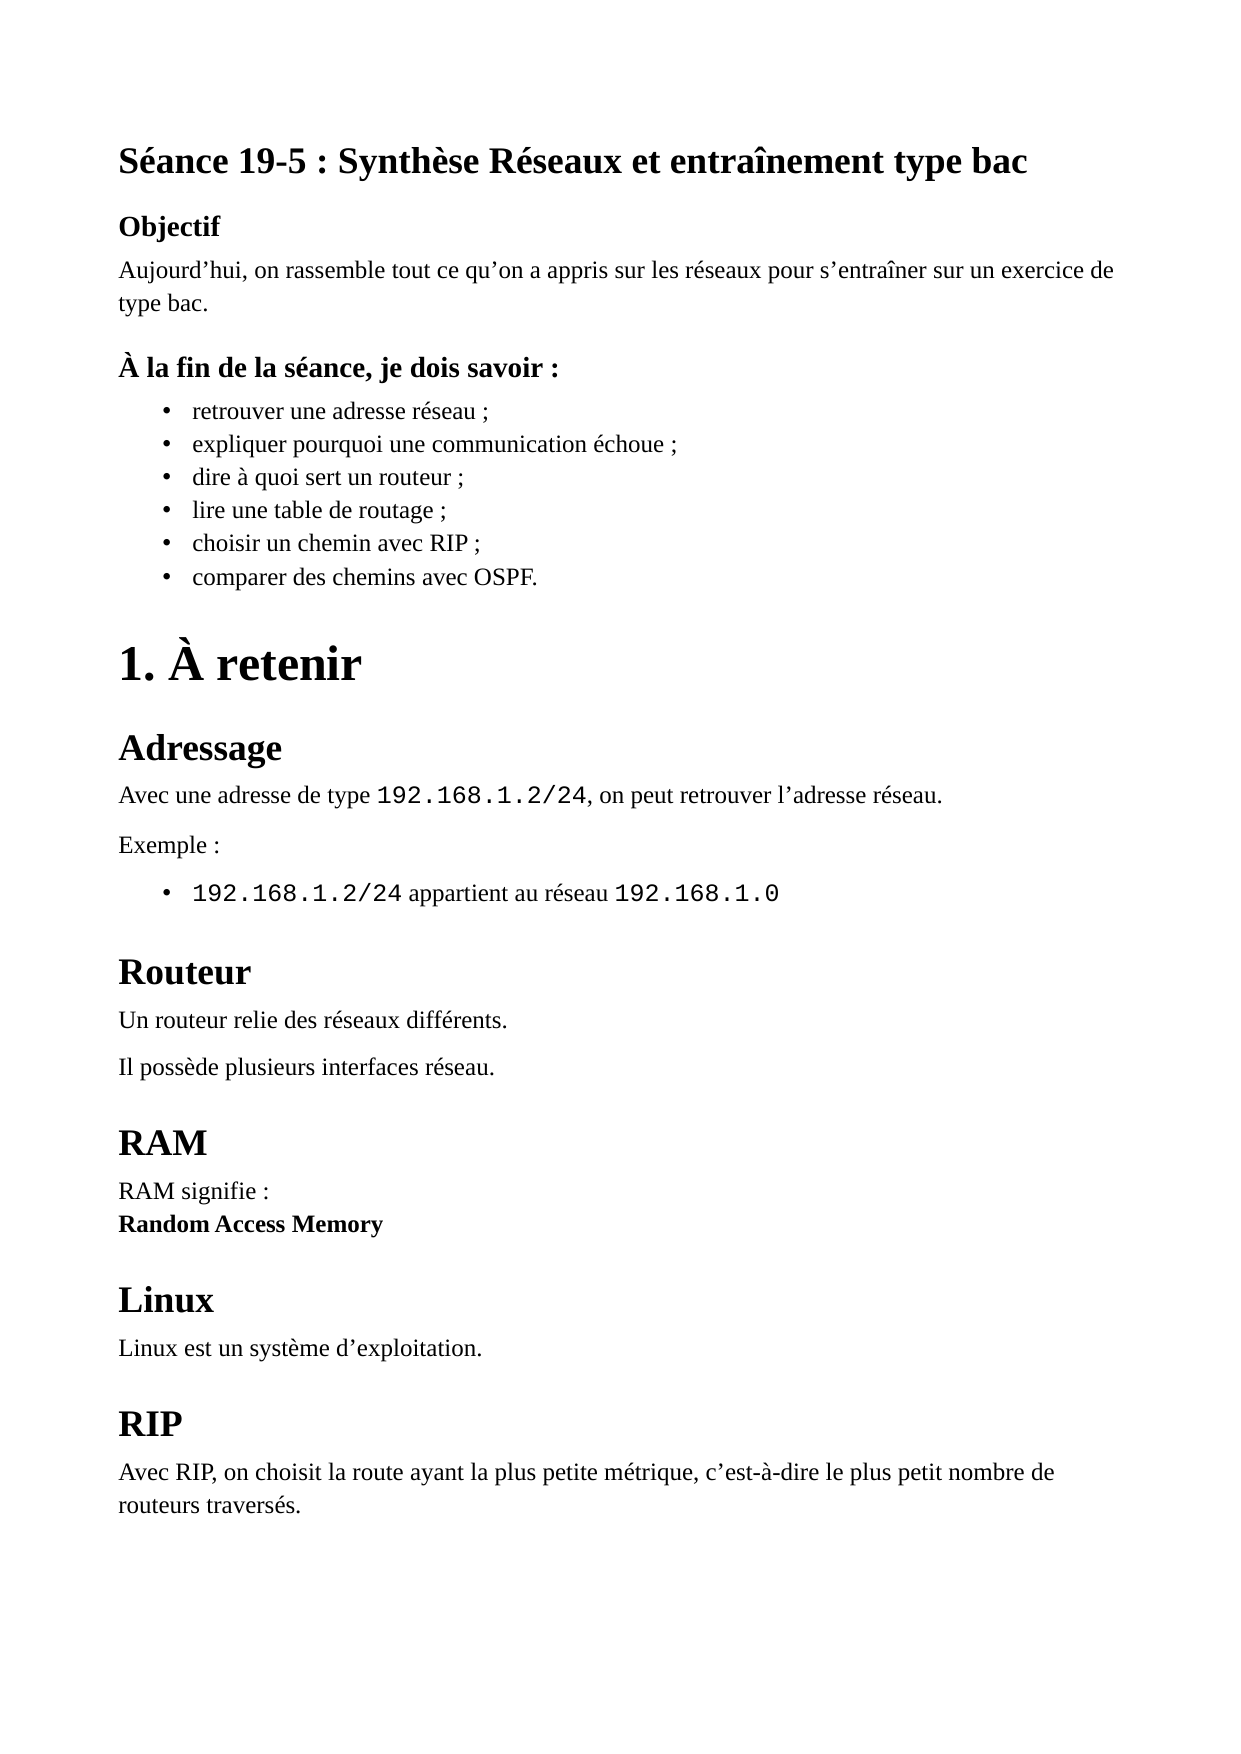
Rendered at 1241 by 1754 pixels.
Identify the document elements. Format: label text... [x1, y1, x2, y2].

text Avec une adresse de type 192.168.1.2/24, on peut retrouver l’adresse réseau. [118, 781, 1122, 811]
list retrouver une adresse réseau ; [162, 396, 1122, 425]
subtitle Routeur [118, 949, 1122, 992]
text RAM signifie : Random Access Memory [118, 1176, 1122, 1238]
text Avec RIP, on choisit la route ayant la plus petite métrique, c’est-à-dire le plus petit nombre de routeurs traversés. [118, 1457, 1122, 1519]
text Aujourd’hui, on rassemble tout ce qu’on a appris sur les réseaux pour s’entraîner sur un exercice de type bac. [118, 255, 1122, 317]
text Un routeur relie des réseaux différents. [118, 1005, 1122, 1033]
subtitle Linux [118, 1278, 1122, 1321]
text Il possède plusieurs interfaces réseau. [118, 1052, 1122, 1081]
subtitle Adressage [118, 725, 1122, 768]
list expliquer pourquoi une communication échoue ; [162, 429, 1122, 458]
text Linux est un système d’exploitation. [118, 1333, 1122, 1362]
list comparer des chemins avec OSPF. [162, 562, 1122, 590]
list dire à quoi sert un routeur ; [162, 462, 1122, 491]
subtitle Objectif [118, 209, 1122, 243]
subtitle RAM [118, 1121, 1122, 1164]
text Exemple : [118, 831, 1122, 859]
subtitle À la fin de la séance, je dois savoir : [118, 350, 1122, 384]
list 192.168.1.2/24 appartient au réseau 192.168.1.0 [162, 878, 1122, 909]
subtitle RIP [118, 1402, 1122, 1445]
subtitle Séance 19-5 : Synthèse Réseaux et entraînement type bac [118, 139, 1122, 182]
subtitle 1. À retenir [118, 634, 1122, 692]
list choisir un chemin avec RIP ; [162, 528, 1122, 557]
list lire une table de routage ; [162, 496, 1122, 524]
